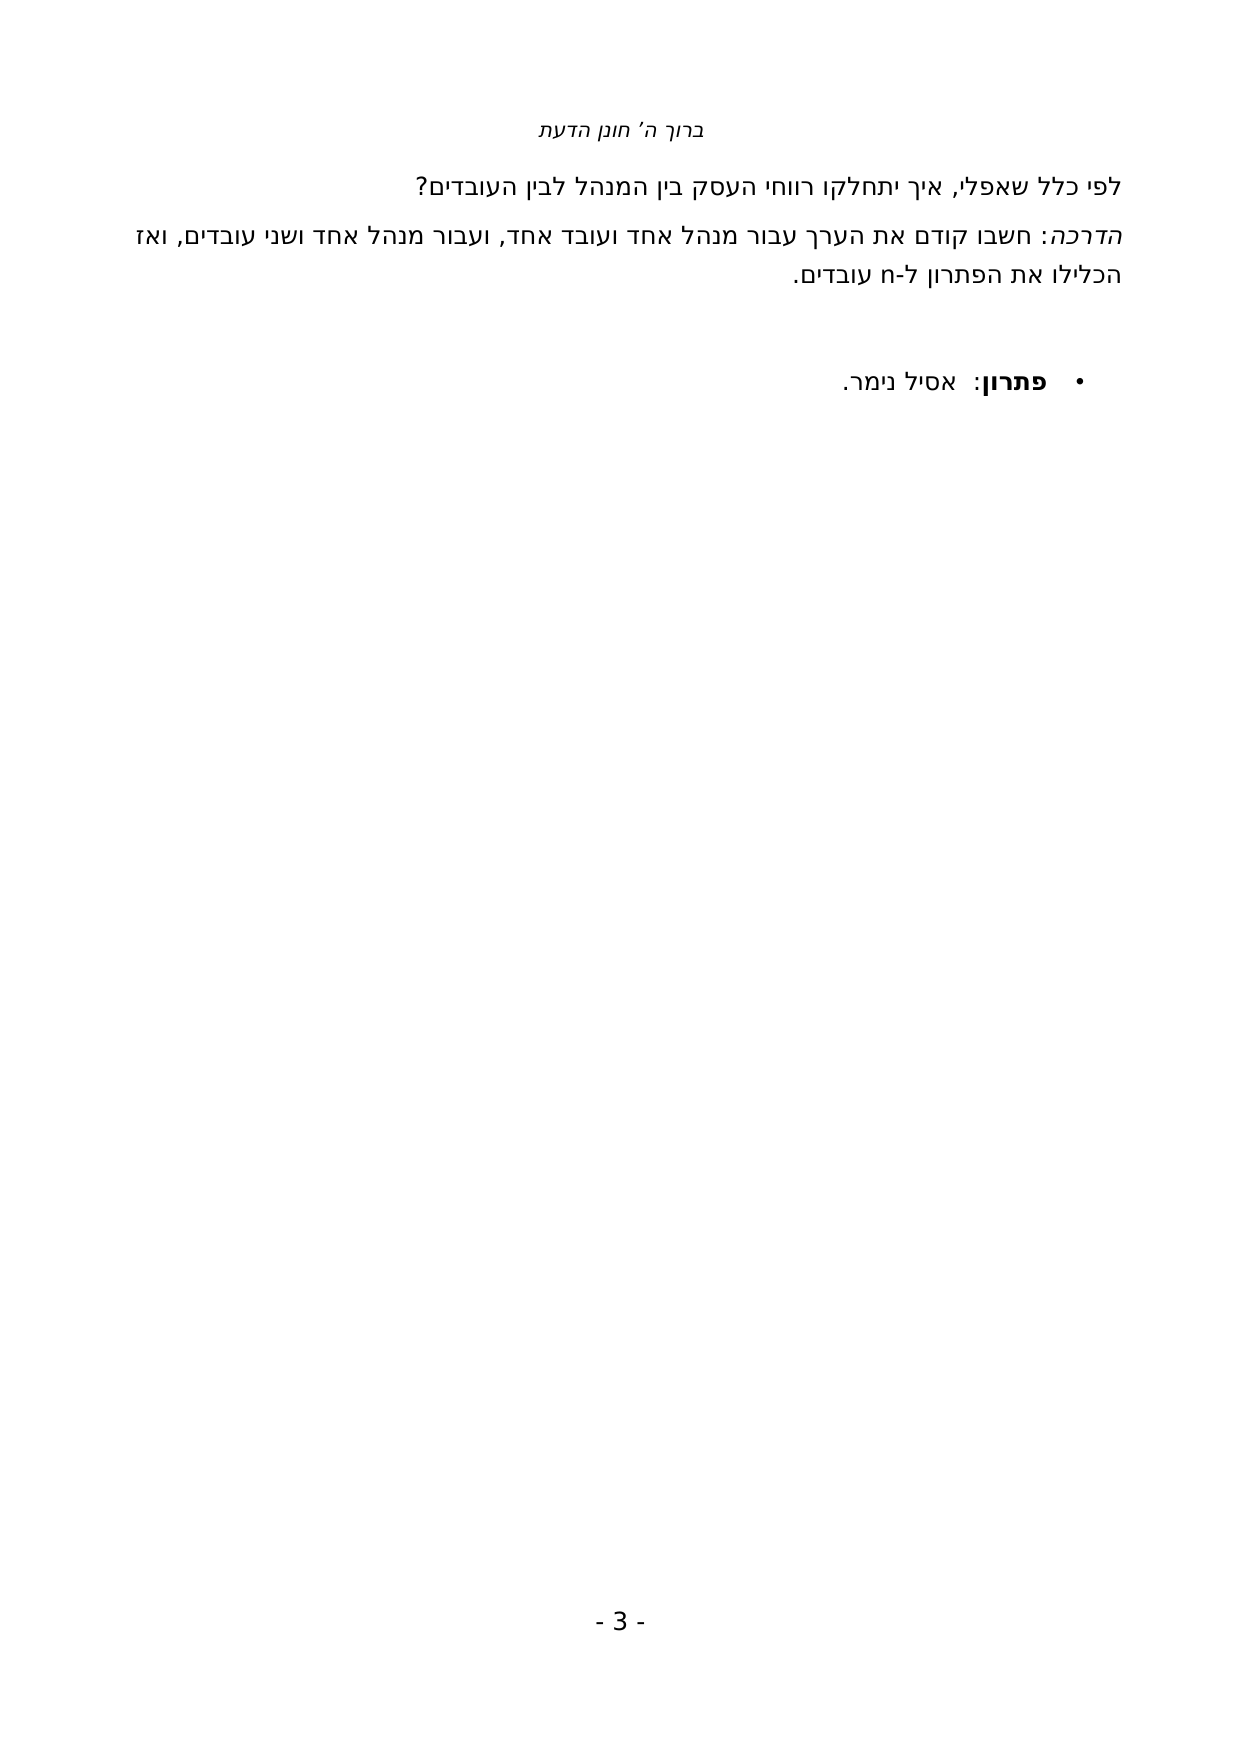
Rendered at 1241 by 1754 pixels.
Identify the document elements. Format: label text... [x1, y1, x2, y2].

text לפי כלל שאפלי, איך יתחלקו רווחי העסק בין המנהל לבין העובדים? [118, 172, 1122, 201]
list פתרון: אסיל נימר. [118, 367, 1084, 396]
text הדרכה: חשבו קודם את הערך עבור מנהל אחד ועובד אחד, ועבור מנהל אחד ושני עובדים, ואז הכלילו את הפתרון ל-n עובדים. [118, 221, 1122, 291]
